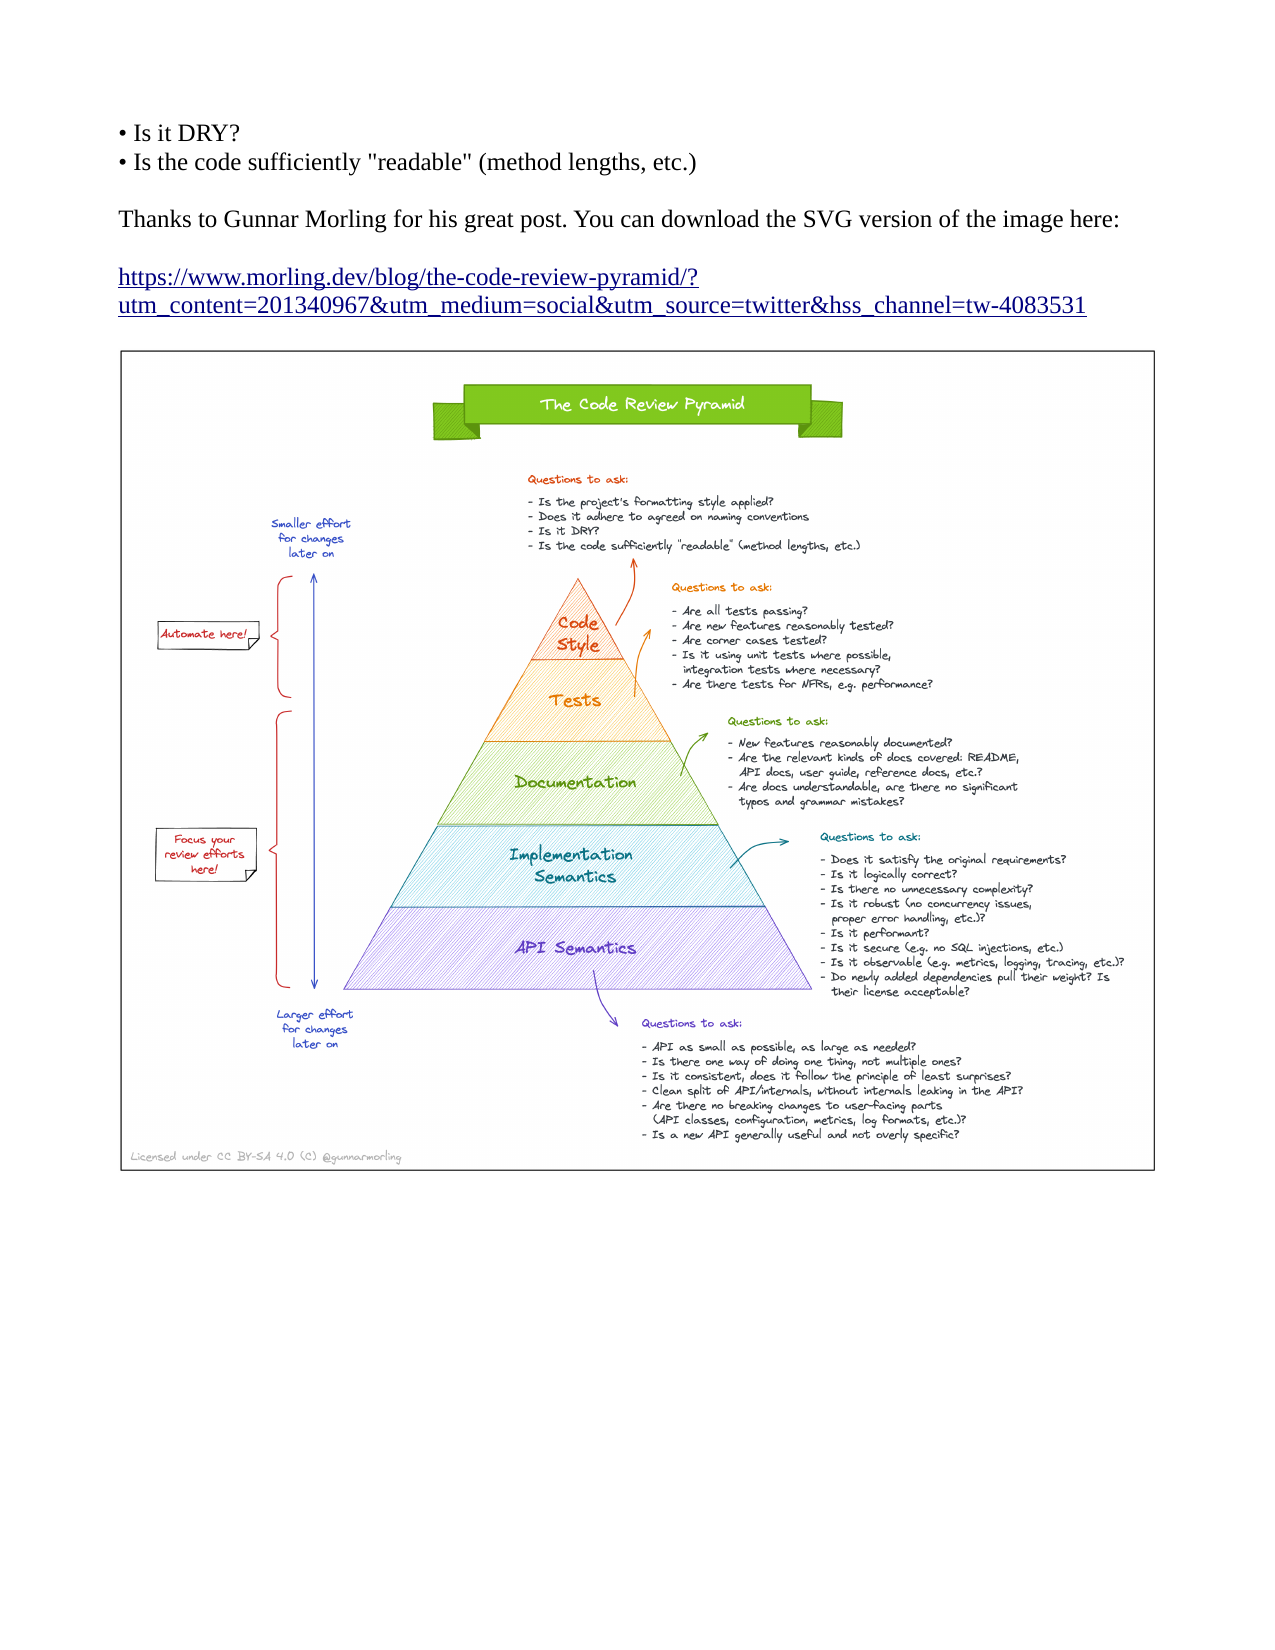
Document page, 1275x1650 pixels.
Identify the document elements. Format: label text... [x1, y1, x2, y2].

text https://www.morling.dev/blog/the-code-review-pyramid/?utm_content=201340967&utm_medium=social&utm_source=twitter&hss_channel=tw-4083531 [118, 262, 1157, 319]
picture [118, 348, 1157, 1173]
text • Is it DRY? • Is the code sufficiently "readable" (method lengths, etc.) Thanks to Gunnar Morling for his great post. You can download the SVG version of the image here: [118, 118, 1157, 233]
